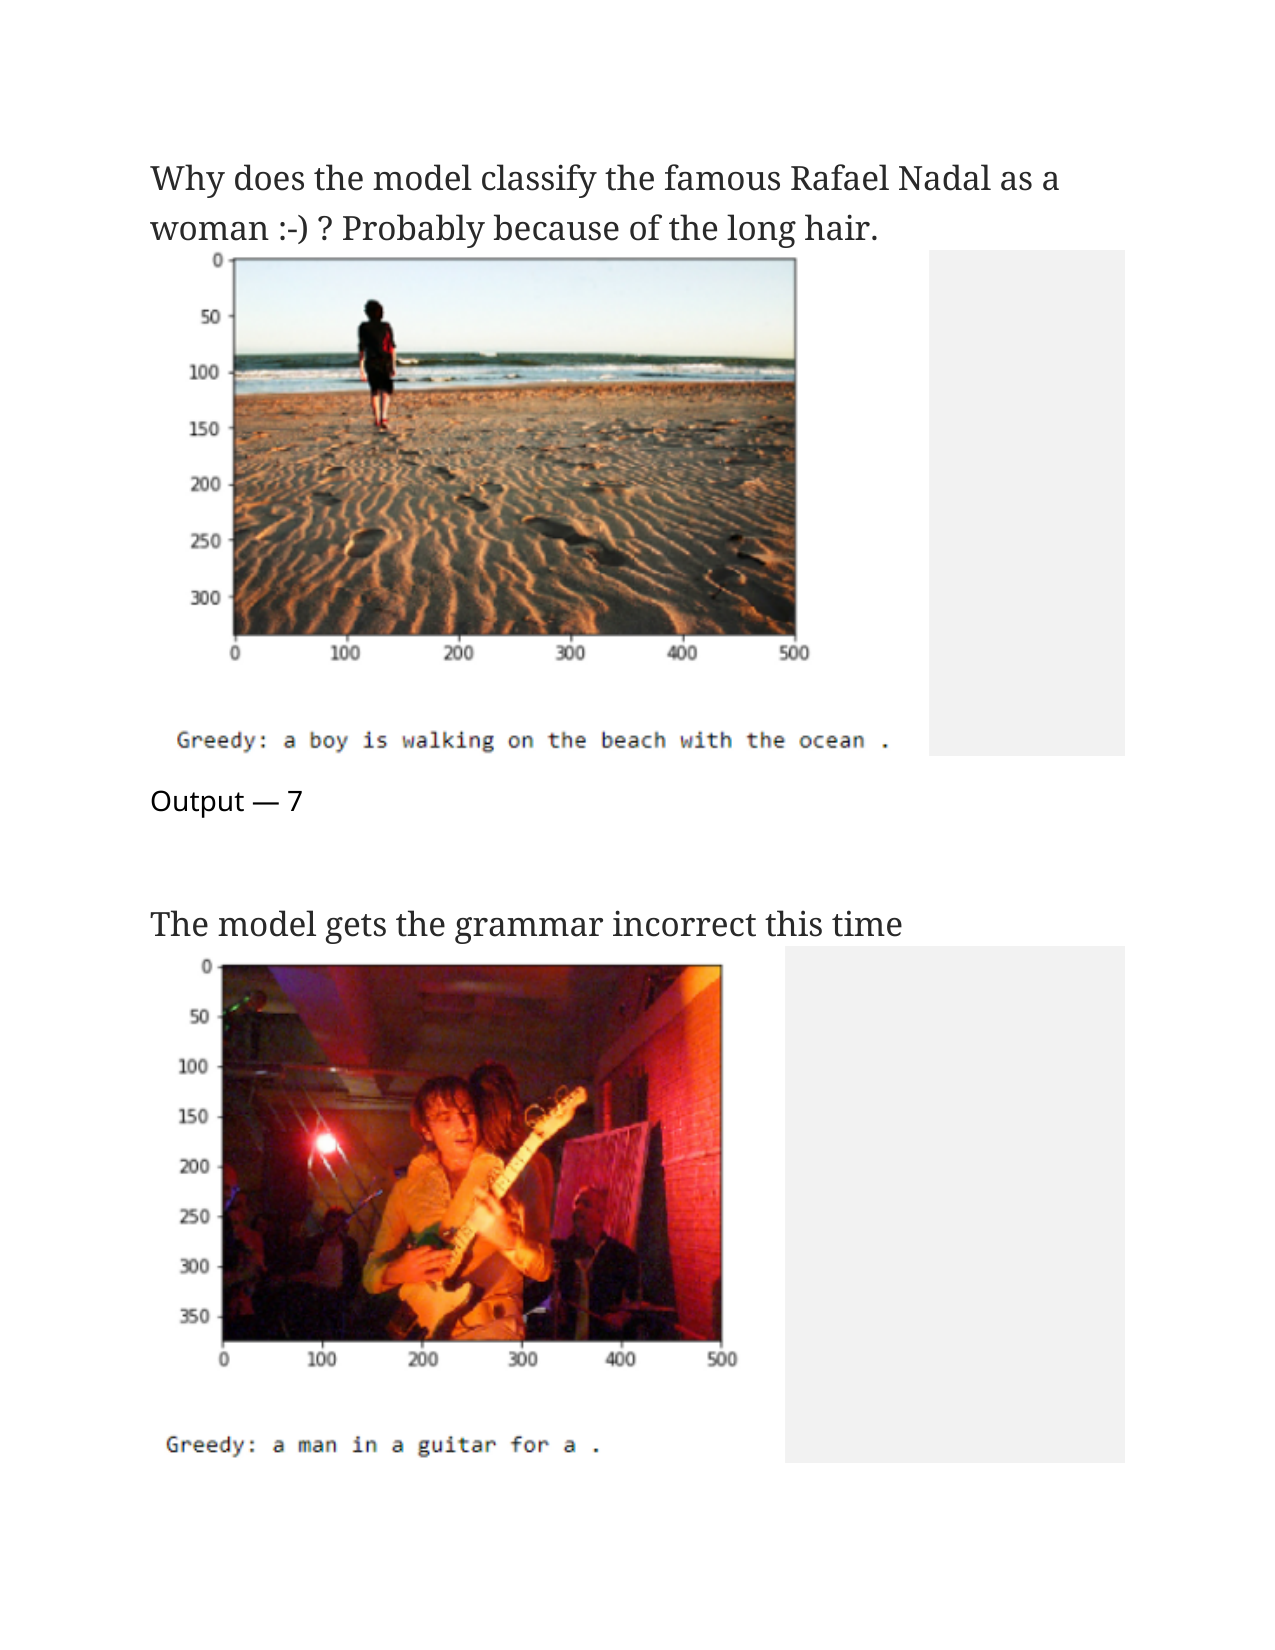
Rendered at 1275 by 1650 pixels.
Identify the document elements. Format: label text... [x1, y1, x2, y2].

text Why does the model classify the famous Rafael Nadal as a woman :-) ? Probably because of the long hair. [150, 150, 1125, 250]
text Output — 7 [150, 781, 1125, 820]
text The model gets the grammar incorrect this time [150, 896, 1125, 946]
